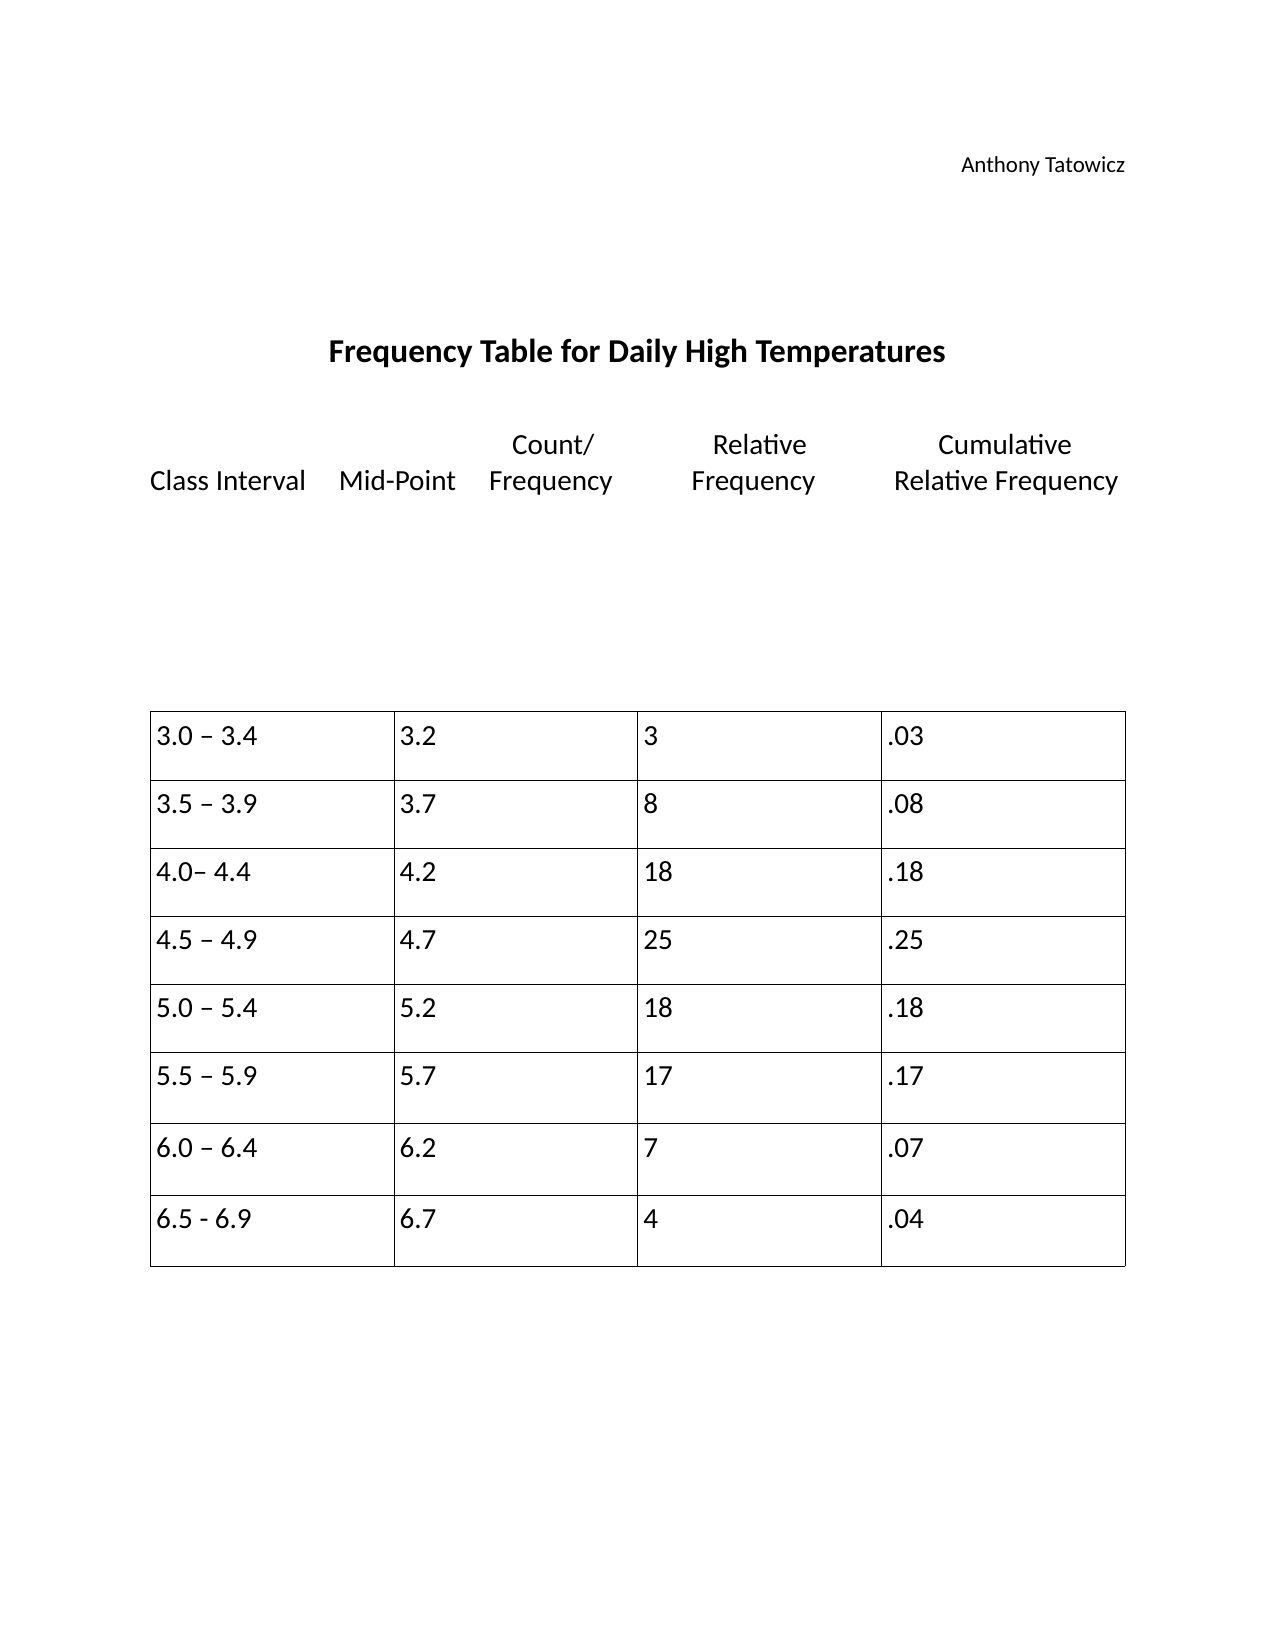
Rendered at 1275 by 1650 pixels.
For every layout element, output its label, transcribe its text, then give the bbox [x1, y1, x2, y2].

table_header 3 [638, 712, 881, 779]
table_cell 3.5 – 3.9 [151, 781, 394, 847]
table_cell 4.5 – 4.9 [151, 917, 394, 983]
table_cell .25 [882, 917, 1125, 983]
table_cell 18 [638, 849, 881, 916]
table_cell 17 [638, 1053, 881, 1123]
table_cell .04 [882, 1196, 1125, 1266]
text Class Interval Mid-Point Frequency Frequency Relative Frequency [150, 462, 1125, 498]
table_cell .07 [882, 1124, 1125, 1195]
table_cell .08 [882, 781, 1125, 847]
table_cell 5.7 [395, 1053, 637, 1123]
table_cell 18 [638, 985, 881, 1052]
table_cell 6.2 [395, 1124, 637, 1195]
table_cell .18 [882, 985, 1125, 1052]
table_header 3.0 – 3.4 [151, 712, 394, 779]
table_cell 3.7 [395, 781, 637, 847]
table_cell 6.5 - 6.9 [151, 1196, 394, 1266]
text Count/ Relative Cumulative [150, 426, 1125, 462]
table_cell 7 [638, 1124, 881, 1195]
table_cell 4.2 [395, 849, 637, 916]
table_cell .18 [882, 849, 1125, 916]
table_header .03 [882, 712, 1125, 779]
table_cell 6.7 [395, 1196, 637, 1266]
table_cell 5.2 [395, 985, 637, 1052]
text Frequency Table for Daily High Temperatures [150, 330, 1125, 370]
table_cell 4.7 [395, 917, 637, 983]
table_header 3.2 [395, 712, 637, 779]
table_cell 5.5 – 5.9 [151, 1053, 394, 1123]
table_cell 4.0– 4.4 [151, 849, 394, 916]
table_cell 25 [638, 917, 881, 983]
table_cell 4 [638, 1196, 881, 1266]
table_cell 8 [638, 781, 881, 847]
table_cell 5.0 – 5.4 [151, 985, 394, 1052]
table_cell .17 [882, 1053, 1125, 1123]
table_cell 6.0 – 6.4 [151, 1124, 394, 1195]
